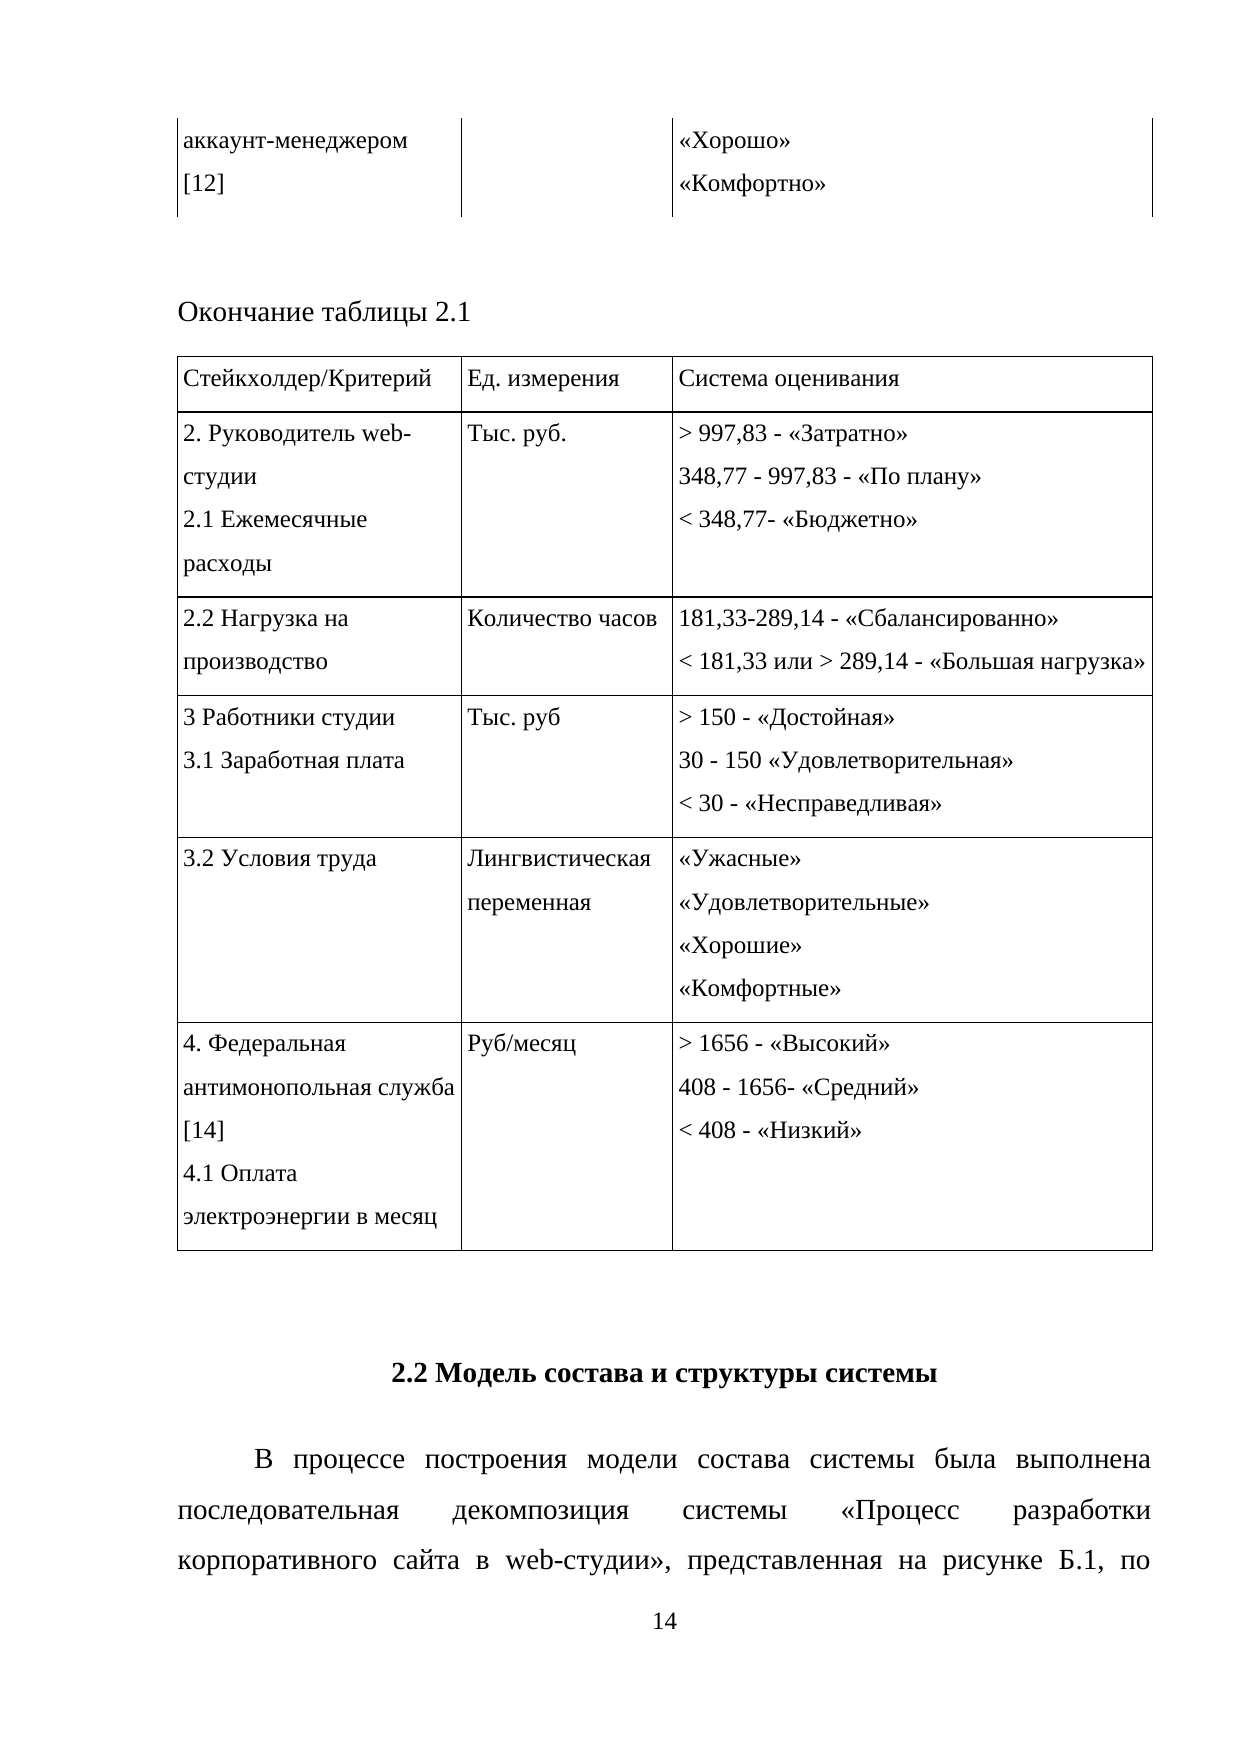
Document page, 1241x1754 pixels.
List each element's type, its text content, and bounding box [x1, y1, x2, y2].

table_cell Лингвистическая переменная [462, 838, 672, 1022]
table_cell Количество часов [462, 598, 672, 695]
table_cell > 997,83 - «Затратно» 348,77 - 997,83 - «По плану» < 348,77- «Бюджетно» [673, 413, 1152, 596]
table_header Система оценивания [673, 357, 1152, 411]
table_cell «Ужасные» «Удовлетворительные» «Хорошие» «Комфортные» [673, 838, 1152, 1022]
table_header Ед. измерения [462, 357, 672, 411]
table_cell 2. Руководитель web-студии 2.1 Ежемесячные расходы [178, 413, 461, 596]
text В процессе построения модели состава системы была выполнена последовательная декомпозиция системы «Процесс разработки корпоративного сайта в web-студии», представленная на рисунке Б.1, по [177, 1441, 1152, 1576]
table_cell 3.2 Условия труда [178, 838, 461, 1022]
table_cell 2.2 Нагрузка на производство [178, 598, 461, 695]
subtitle 2.2 Модель состава и структуры системы [177, 1356, 1152, 1389]
table_cell 3 Работники студии 3.1 Заработная плата [178, 696, 461, 837]
table_cell «Хорошо» «Комфортно» [673, 118, 1152, 217]
table_cell Тыс. руб [462, 696, 672, 837]
table_cell Руб/месяц [462, 1023, 672, 1250]
table_cell Тыс. руб. [462, 413, 672, 596]
table_cell [462, 118, 672, 217]
text Окончание таблицы 2.1 [177, 294, 1152, 327]
table_cell аккаунт-менеджером [12] [178, 118, 461, 217]
table_header Стейкхолдер/Критерий [178, 357, 461, 411]
table_cell 181,33-289,14 - «Сбалансированно» < 181,33 или > 289,14 - «Большая нагрузка» [673, 598, 1152, 695]
table_cell > 150 - «Достойная» 30 - 150 «Удовлетворительная» < 30 - «Несправедливая» [673, 696, 1152, 837]
table_cell 4. Федеральная антимонопольная служба [14] 4.1 Оплата электроэнергии в месяц [178, 1023, 461, 1250]
table_cell > 1656 - «Высокий» 408 - 1656- «Средний» < 408 - «Низкий» [673, 1023, 1152, 1250]
